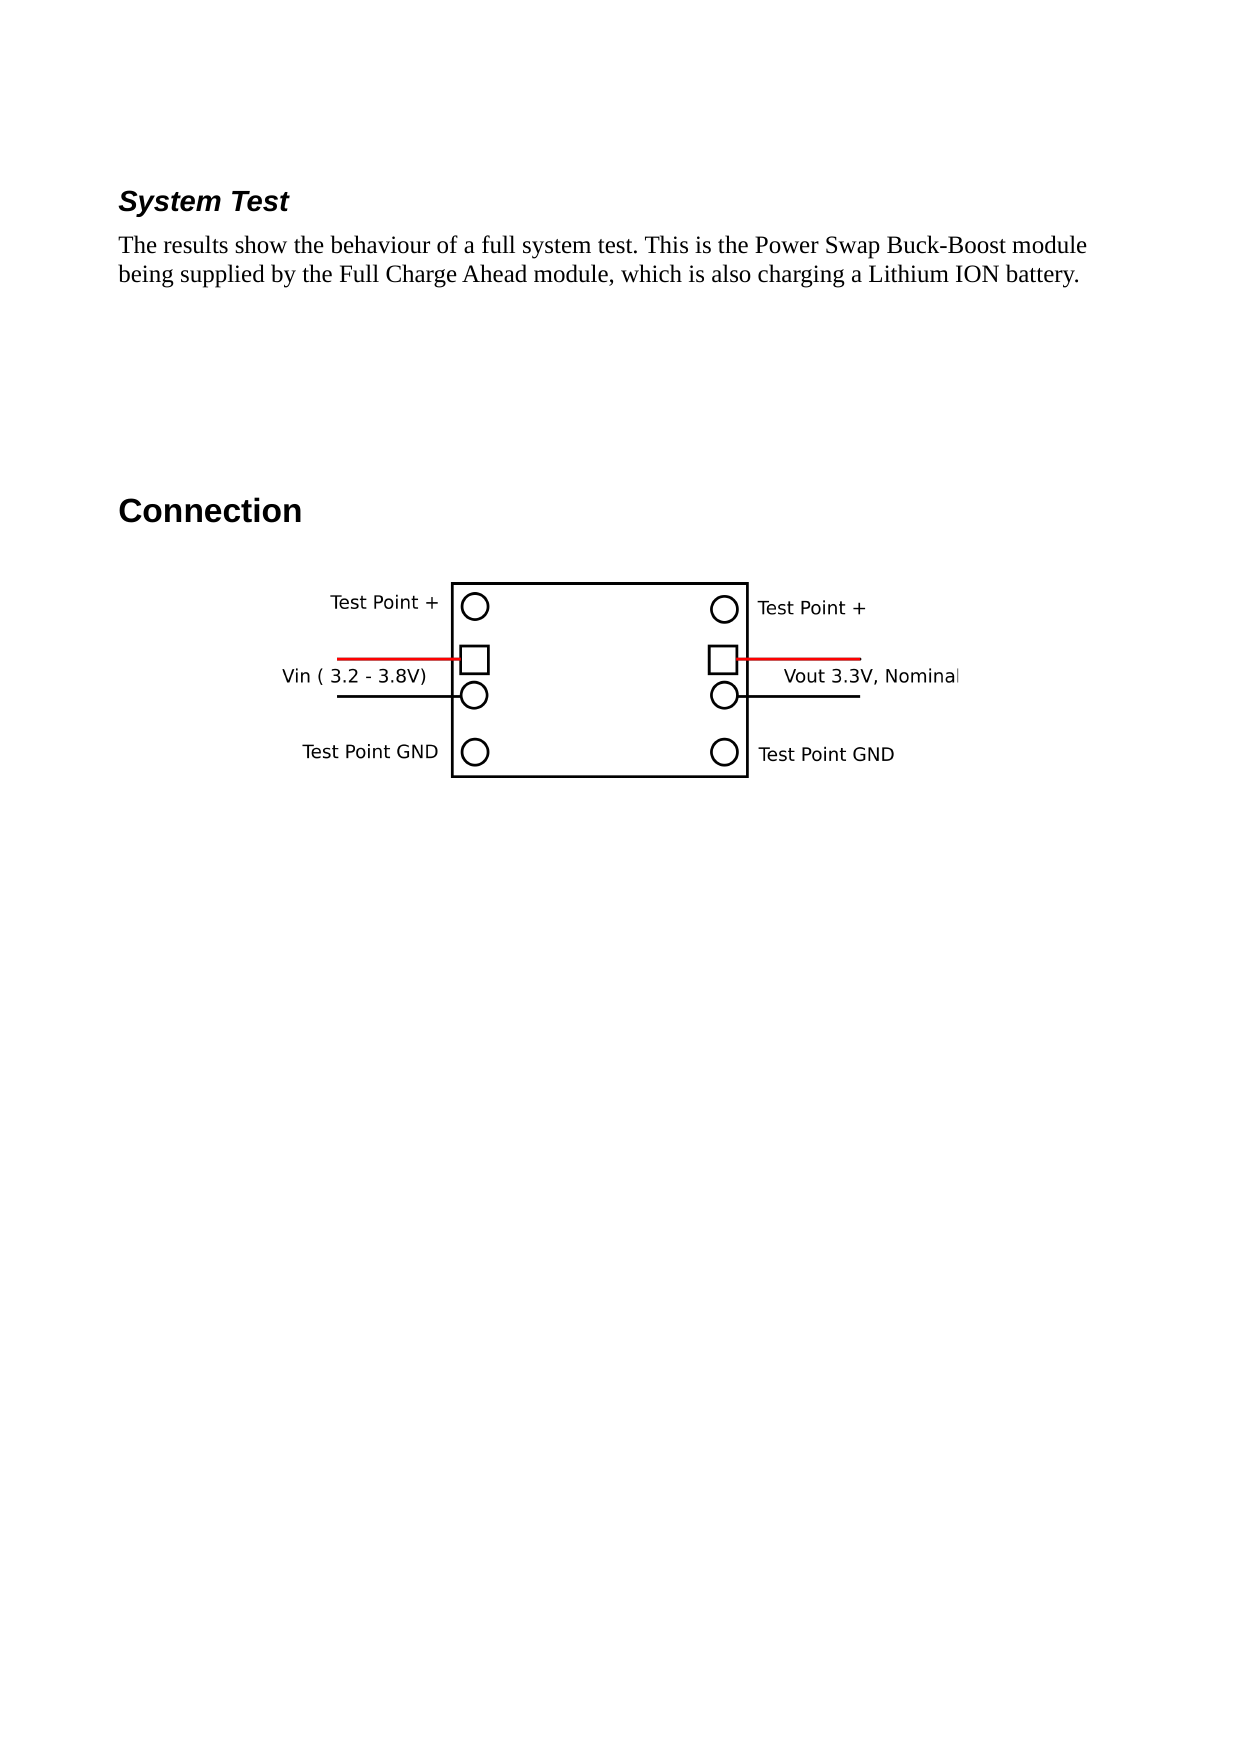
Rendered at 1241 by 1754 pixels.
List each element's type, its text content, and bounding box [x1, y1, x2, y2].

subtitle System Test [118, 184, 1122, 218]
subtitle Connection [118, 490, 1122, 529]
picture [282, 582, 959, 778]
text The results show the behaviour of a full system test. This is the Power Swap Buck-Boost module being supplied by the Full Charge Ahead module, which is also charging a Lithium ION battery. [118, 230, 1122, 288]
